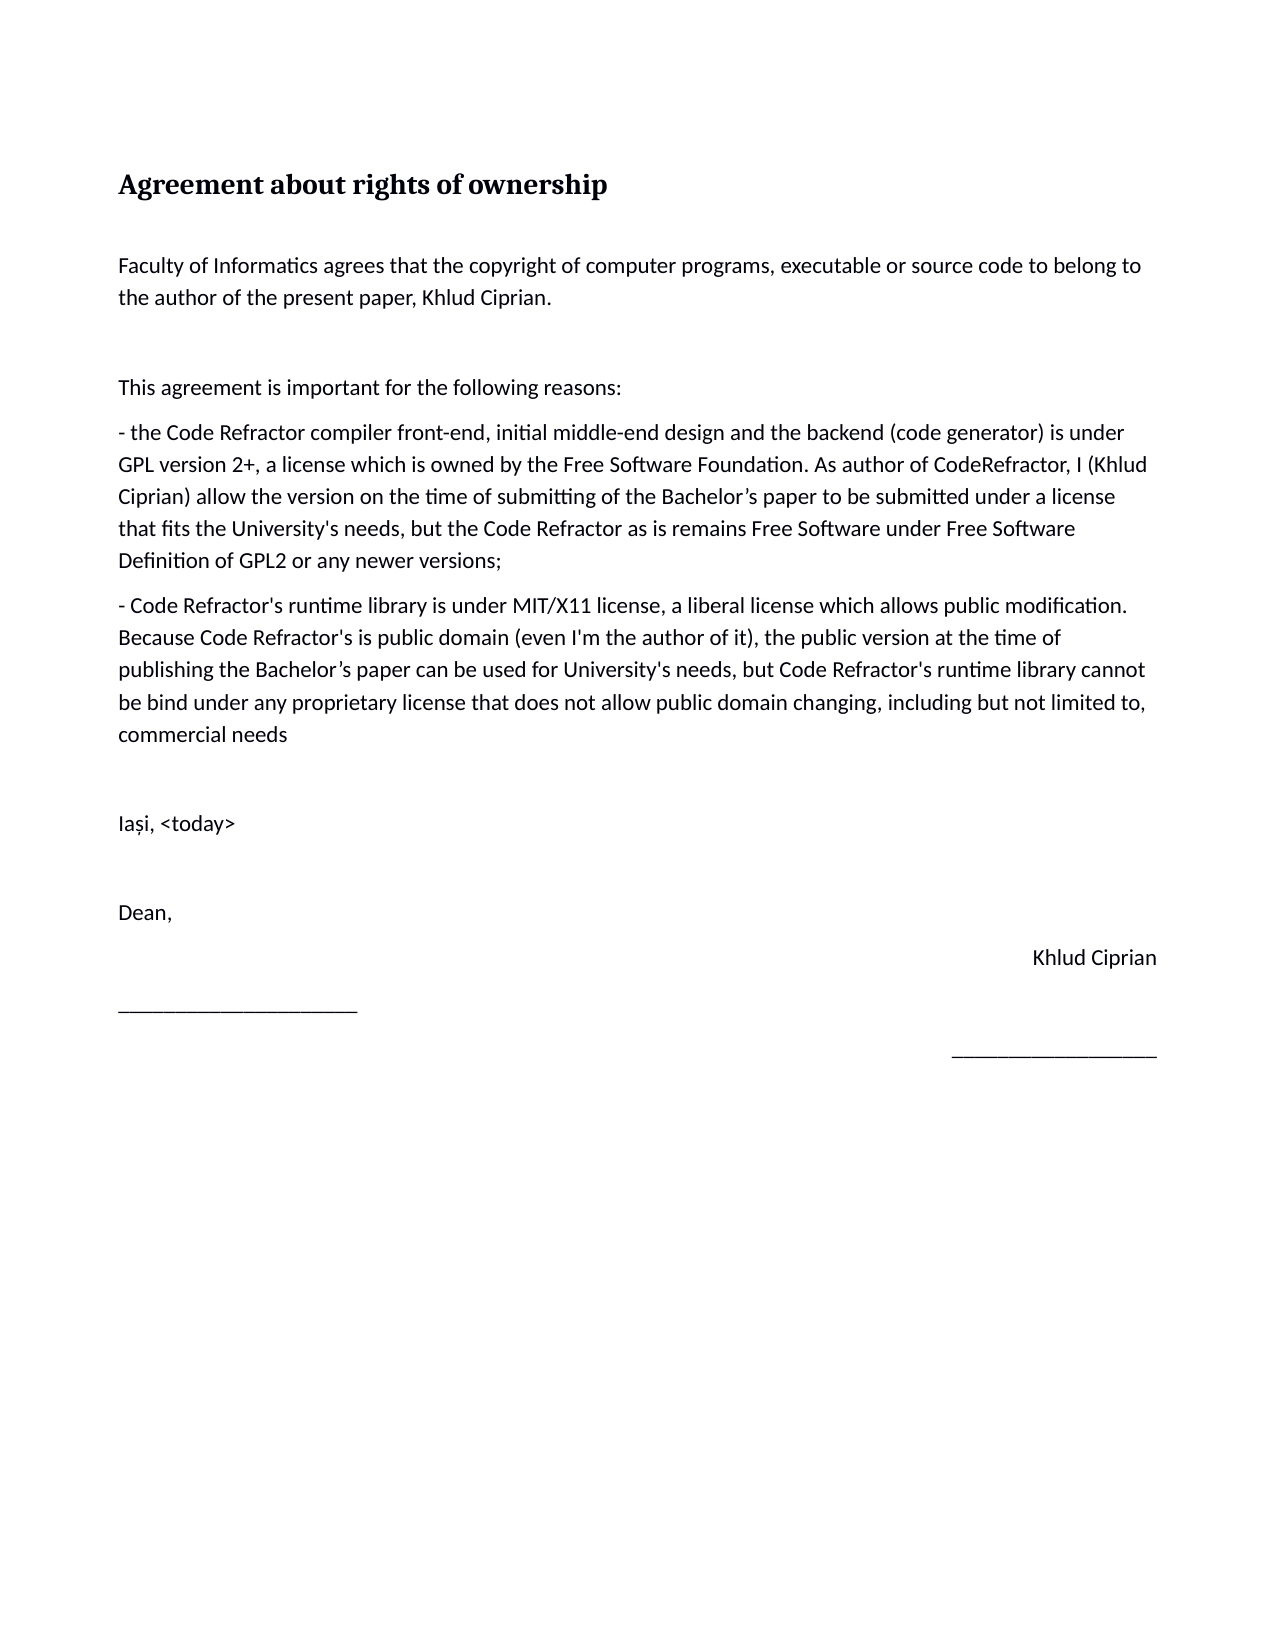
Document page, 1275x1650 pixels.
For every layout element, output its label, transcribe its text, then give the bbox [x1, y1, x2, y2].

text - Code Refractor's runtime library is under MIT/X11 license, a liberal license which allows public modification. Because Code Refractor's is public domain (even I'm the author of it), the public version at the time of publishing the Bachelor’s paper can be used for University's needs, but Code Refractor's runtime library cannot be bind under any proprietary license that does not allow public domain changing, including but not limited to, commercial needs [118, 591, 1157, 748]
subtitle Agreement about rights of ownership [118, 168, 1157, 202]
text Iași, <today> [118, 809, 1157, 837]
text - the Code Refractor compiler front-end, initial middle-end design and the backend (code generator) is under GPL version 2+, a license which is owned by the Free Software Foundation. As author of CodeRefractor, I (Khlud Ciprian) allow the version on the time of submitting of the Bachelor’s paper to be submitted under a license that fits the University's needs, but the Code Refractor as is remains Free Software under Free Software Definition of GPL2 or any newer versions; [118, 418, 1157, 574]
text Dean, [118, 898, 1157, 927]
text This agreement is important for the following reasons: [118, 373, 1157, 401]
text _____________________ [118, 988, 1157, 1016]
text __________________ [118, 1033, 1157, 1061]
text Faculty of Informatics agrees that the copyright of computer programs, executable or source code to belong to the author of the present paper, Khlud Ciprian. [118, 251, 1157, 312]
text Khlud Ciprian [118, 943, 1157, 971]
